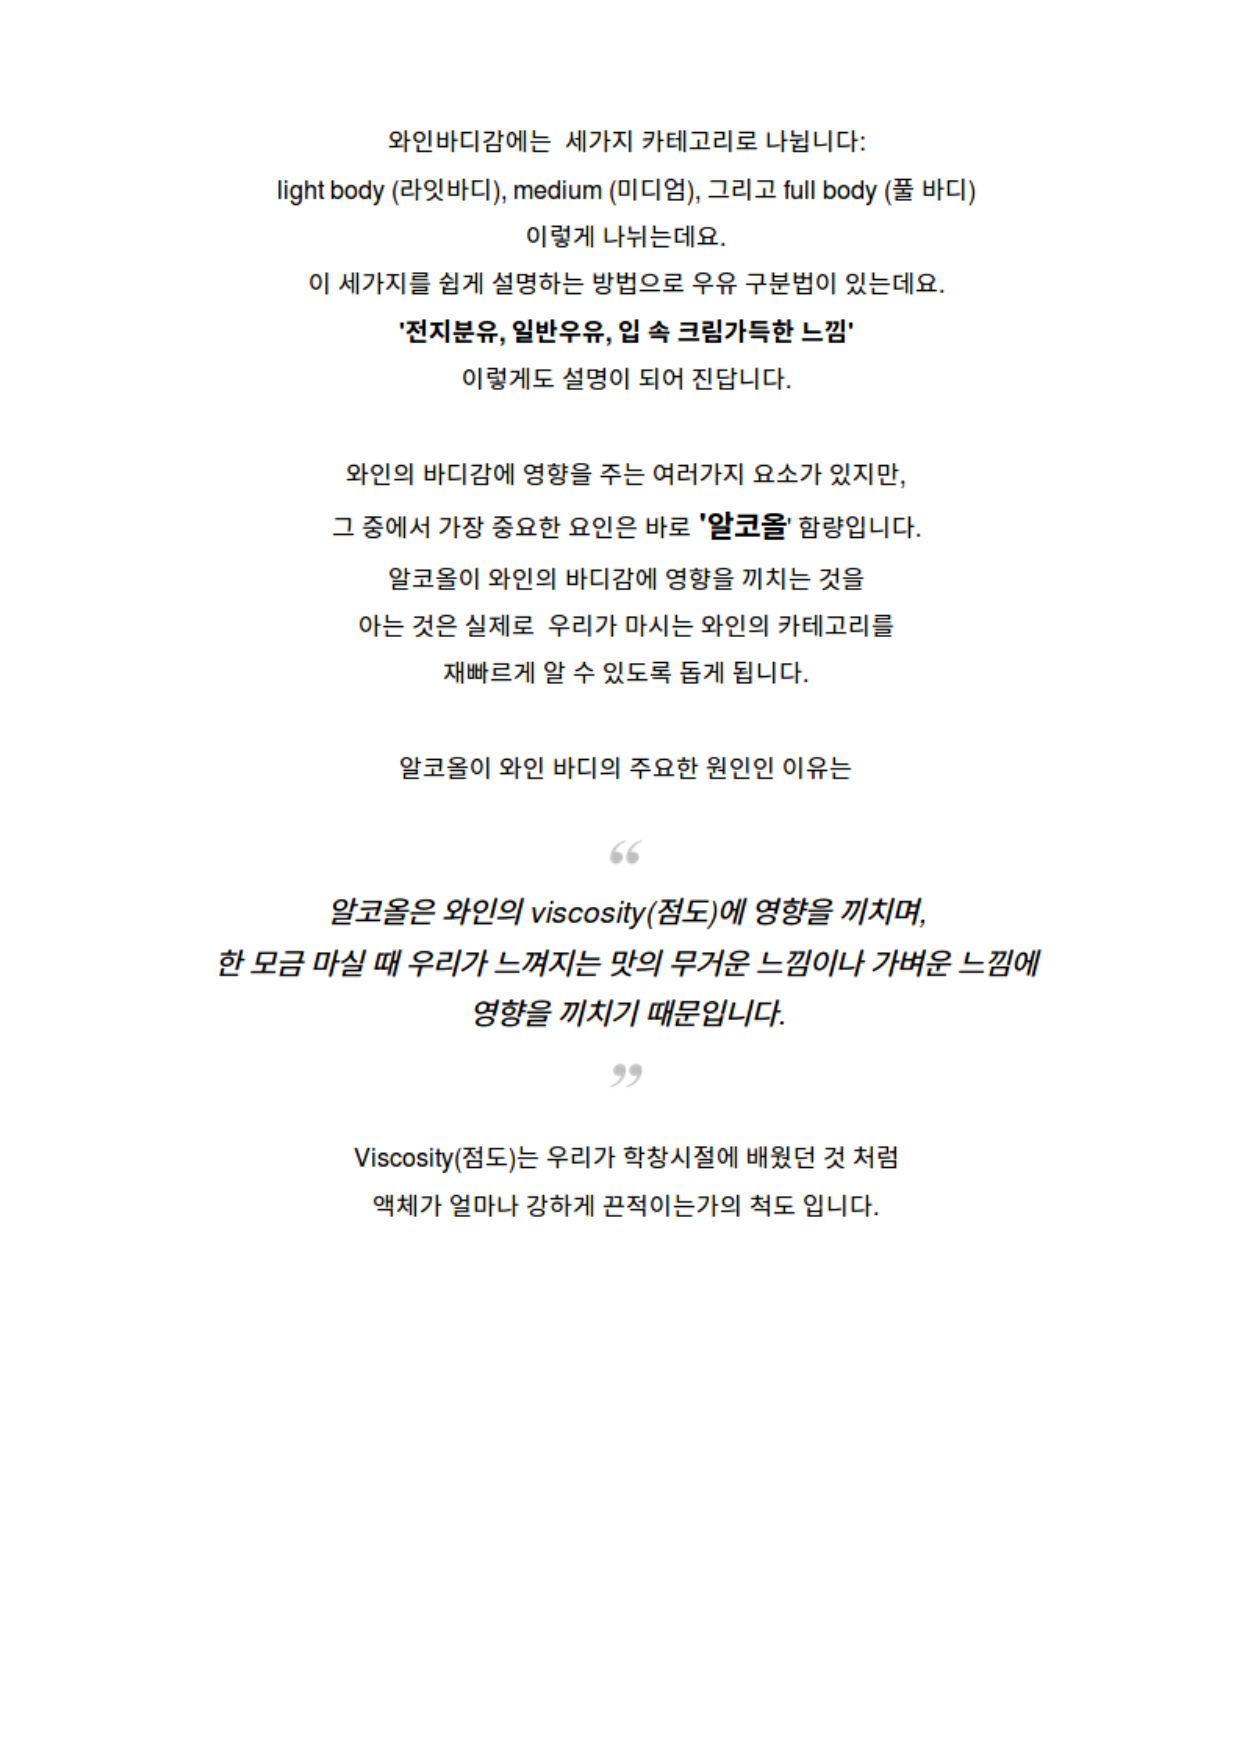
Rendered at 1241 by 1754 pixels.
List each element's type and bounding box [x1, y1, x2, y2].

picture [135, 118, 1106, 1242]
